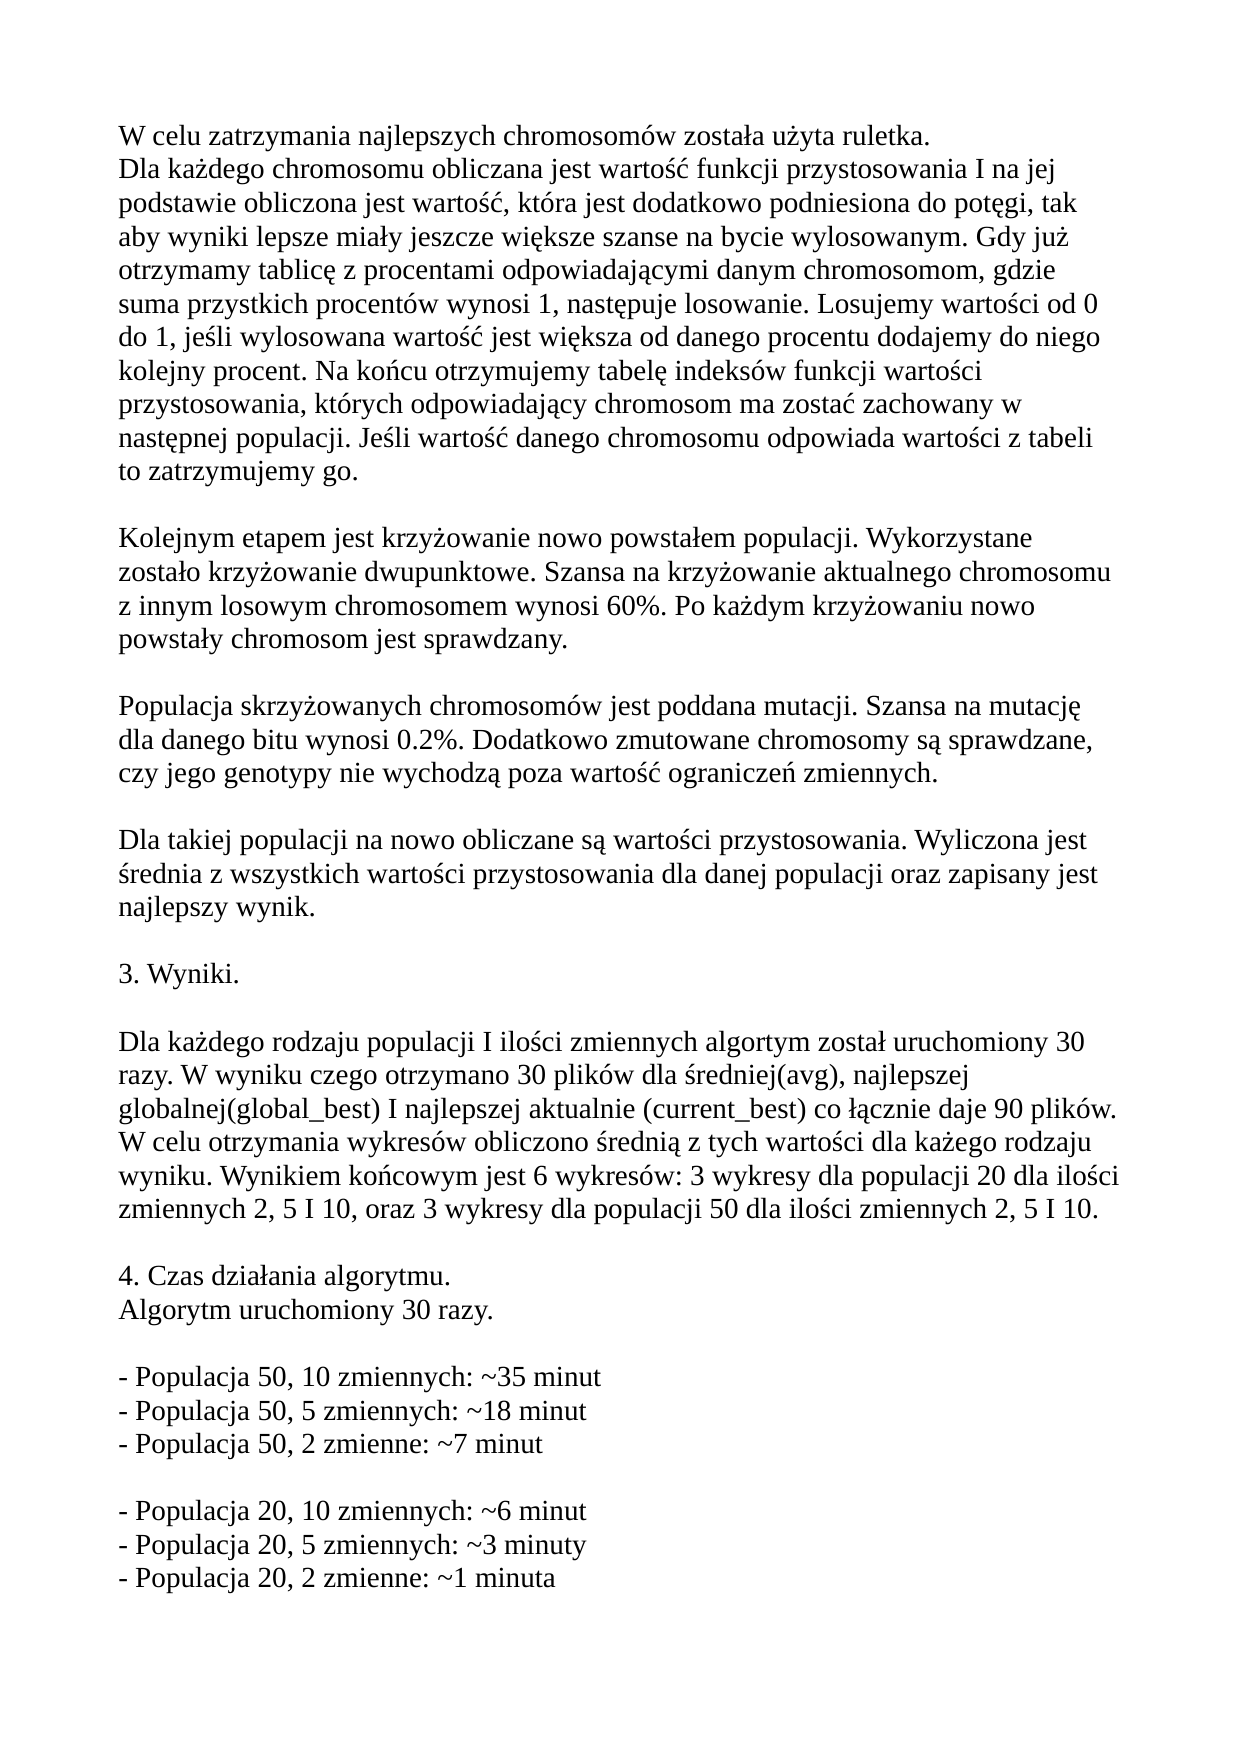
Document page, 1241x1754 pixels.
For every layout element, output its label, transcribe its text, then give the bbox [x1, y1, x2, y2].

text - Populacja 50, 10 zmiennych: ~35 minut [118, 1359, 1122, 1393]
text 4. Czas działania algorytmu. [118, 1258, 1122, 1292]
text - Populacja 20, 5 zmiennych: ~3 minuty [118, 1527, 1122, 1560]
text Populacja skrzyżowanych chromosomów jest poddana mutacji. Szansa na mutację dla danego bitu wynosi 0.2%. Dodatkowo zmutowane chromosomy są sprawdzane, czy jego genotypy nie wychodzą poza wartość ograniczeń zmiennych. [118, 688, 1122, 789]
text Dla każdego rodzaju populacji I ilości zmiennych algortym został uruchomiony 30 razy. W wyniku czego otrzymano 30 plików dla średniej(avg), najlepszej globalnej(global_best) I najlepszej aktualnie (current_best) co łącznie daje 90 plików. [118, 1024, 1122, 1124]
text - Populacja 20, 2 zmienne: ~1 minuta [118, 1560, 1122, 1594]
text - Populacja 20, 10 zmiennych: ~6 minut [118, 1493, 1122, 1527]
text Dla każdego chromosomu obliczana jest wartość funkcji przystosowania I na jej podstawie obliczona jest wartość, która jest dodatkowo podniesiona do potęgi, tak aby wyniki lepsze miały jeszcze większe szanse na bycie wylosowanym. Gdy już otrzymamy tablicę z procentami odpowiadającymi danym chromosomom, gdzie suma przystkich procentów wynosi 1, następuje losowanie. Losujemy wartości od 0 do 1, jeśli wylosowana wartość jest większa od danego procentu dodajemy do niego kolejny procent. Na końcu otrzymujemy tabelę indeksów funkcji wartości przystosowania, których odpowiadający chromosom ma zostać zachowany w następnej populacji. Jeśli wartość danego chromosomu odpowiada wartości z tabeli to zatrzymujemy go. [118, 152, 1122, 487]
text W celu otrzymania wykresów obliczono średnią z tych wartości dla każego rodzaju wyniku. Wynikiem końcowym jest 6 wykresów: 3 wykresy dla populacji 20 dla ilości zmiennych 2, 5 I 10, oraz 3 wykresy dla populacji 50 dla ilości zmiennych 2, 5 I 10. [118, 1124, 1122, 1225]
text 3. Wyniki. [118, 957, 1122, 990]
text - Populacja 50, 5 zmiennych: ~18 minut [118, 1393, 1122, 1426]
text W celu zatrzymania najlepszych chromosomów została użyta ruletka. [118, 118, 1122, 152]
text Algorytm uruchomiony 30 razy. [118, 1292, 1122, 1326]
text Dla takiej populacji na nowo obliczane są wartości przystosowania. Wyliczona jest średnia z wszystkich wartości przystosowania dla danej populacji oraz zapisany jest najlepszy wynik. [118, 822, 1122, 923]
text - Populacja 50, 2 zmienne: ~7 minut [118, 1426, 1122, 1460]
text Kolejnym etapem jest krzyżowanie nowo powstałem populacji. Wykorzystane zostało krzyżowanie dwupunktowe. Szansa na krzyżowanie aktualnego chromosomu z innym losowym chromosomem wynosi 60%. Po każdym krzyżowaniu nowo powstały chromosom jest sprawdzany. [118, 521, 1122, 655]
